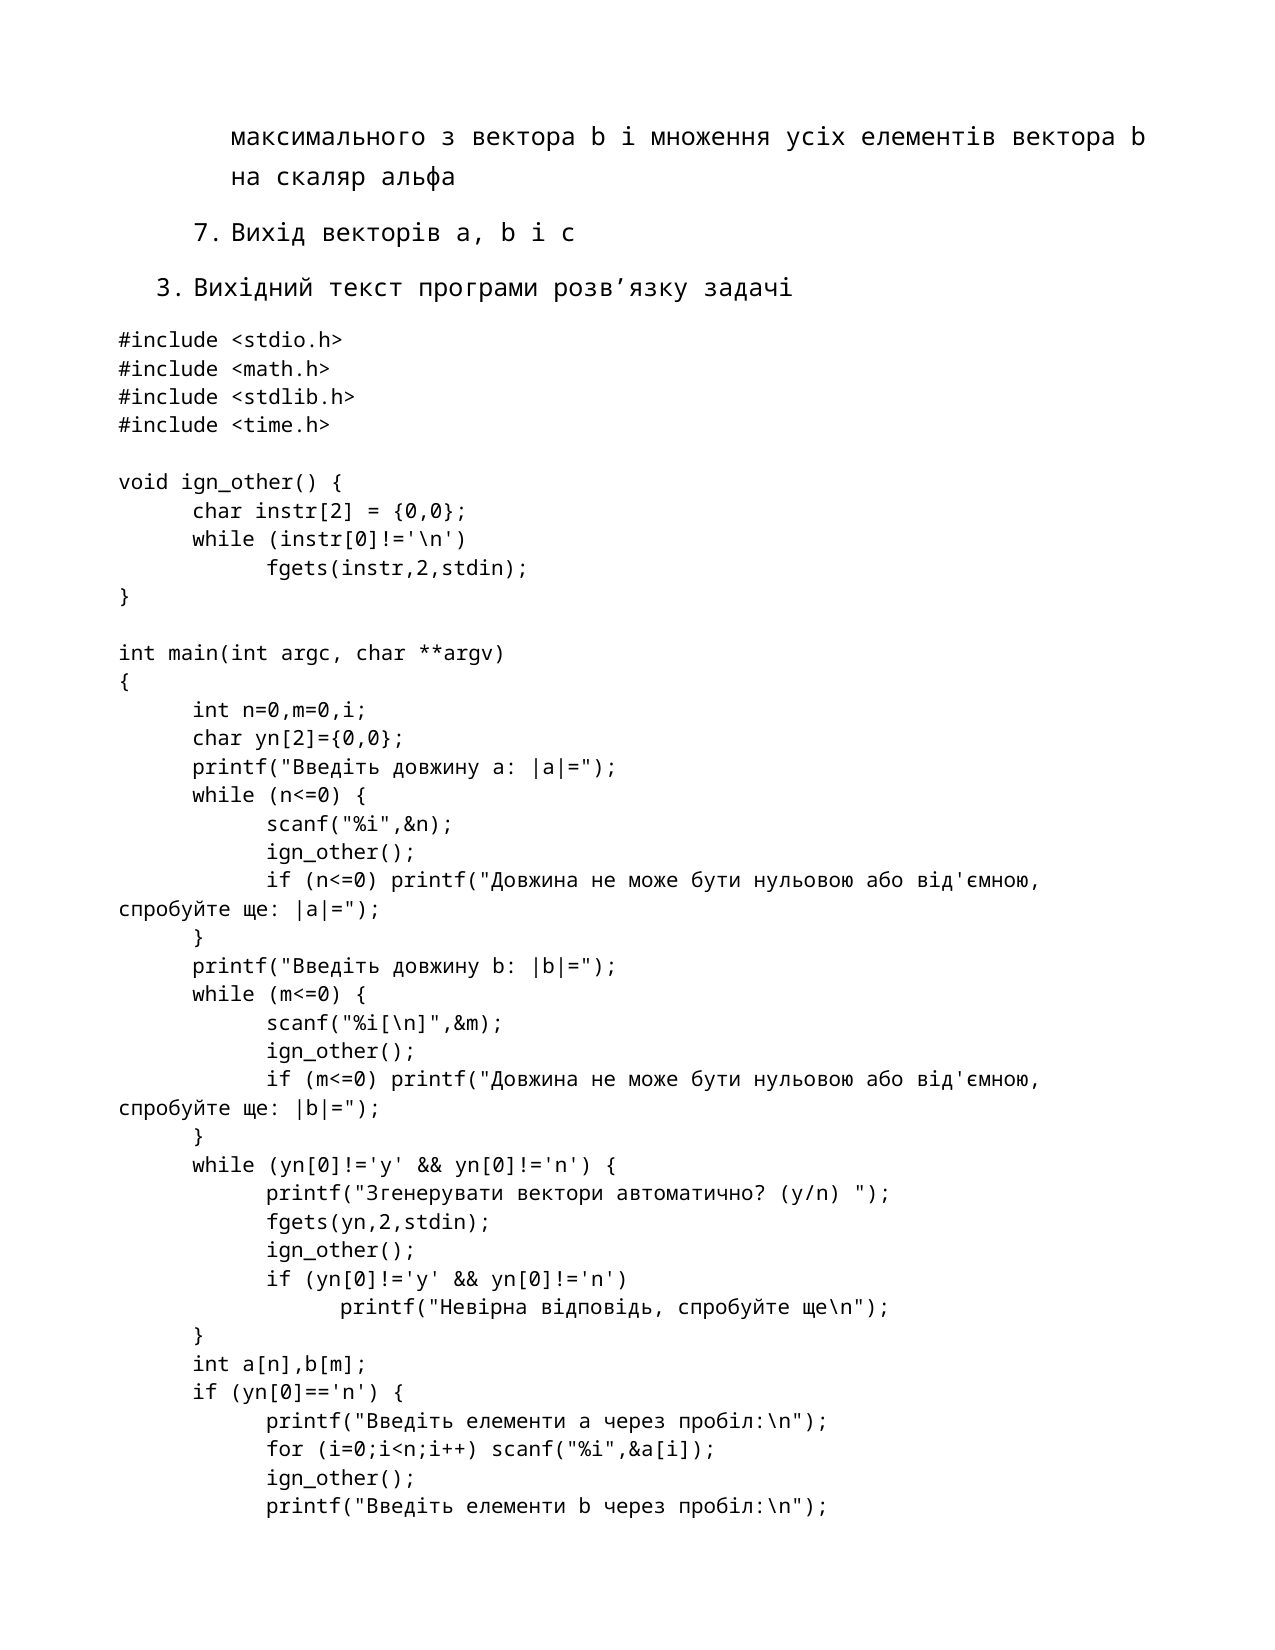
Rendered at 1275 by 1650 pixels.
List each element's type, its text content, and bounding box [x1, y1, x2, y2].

text if (yn[0]=='n') { [118, 1377, 1157, 1406]
text scanf("%i",&n); [118, 809, 1157, 837]
text ign_other(); [118, 1463, 1157, 1491]
text printf("Введіть довжину a: |a|="); [118, 752, 1157, 780]
text int a[n],b[m]; [118, 1349, 1157, 1377]
text char instr[2] = {0,0}; [118, 496, 1157, 524]
text printf("Введіть елементи a через пробіл:\n"); [118, 1406, 1157, 1434]
text for (i=0;i<n;i++) scanf("%i",&a[i]); [118, 1434, 1157, 1463]
text while (m<=0) { [118, 979, 1157, 1008]
text } [118, 581, 1157, 609]
text } [118, 1321, 1157, 1349]
text ign_other(); [118, 1235, 1157, 1264]
text char yn[2]={0,0}; [118, 723, 1157, 752]
text printf("Введіть довжину b: |b|="); [118, 951, 1157, 979]
text while (instr[0]!='\n') [118, 524, 1157, 553]
text #include <stdio.h> [118, 325, 1157, 354]
text int main(int argc, char **argv) [118, 638, 1157, 666]
text #include <stdlib.h> [118, 382, 1157, 411]
text while (n<=0) { [118, 780, 1157, 809]
text fgets(instr,2,stdin); [118, 553, 1157, 581]
text printf("Згенерувати вектори автоматично? (y/n) "); [118, 1178, 1157, 1207]
list Вихід векторів a, b і c [193, 214, 1157, 248]
text #include <math.h> [118, 354, 1157, 382]
text int n=0,m=0,i; [118, 695, 1157, 723]
text } [118, 1121, 1157, 1150]
text void ign_other() { [118, 467, 1157, 496]
text if (m<=0) printf("Довжина не може бути нульовою або від'ємною, спробуйте ще: |b|="); [118, 1064, 1157, 1121]
text } [118, 922, 1157, 951]
text { [118, 666, 1157, 695]
text printf("Введіть елементи b через пробіл:\n"); [118, 1491, 1157, 1519]
text if (n<=0) printf("Довжина не може бути нульовою або від'ємною, спробуйте ще: |a|="); [118, 866, 1157, 922]
text printf("Невірна відповідь, спробуйте ще\n"); [118, 1292, 1157, 1321]
text #include <time.h> [118, 411, 1157, 439]
list максимального з вектора b і множення усіх елементів вектора b на скаляр альфа [193, 118, 1157, 193]
list Вихідний текст програми розв’язку задачі [156, 270, 1157, 304]
text ign_other(); [118, 1036, 1157, 1064]
text while (yn[0]!='y' && yn[0]!='n') { [118, 1150, 1157, 1178]
text ign_other(); [118, 837, 1157, 866]
text fgets(yn,2,stdin); [118, 1207, 1157, 1235]
text scanf("%i[\n]",&m); [118, 1008, 1157, 1036]
text if (yn[0]!='y' && yn[0]!='n') [118, 1264, 1157, 1292]
